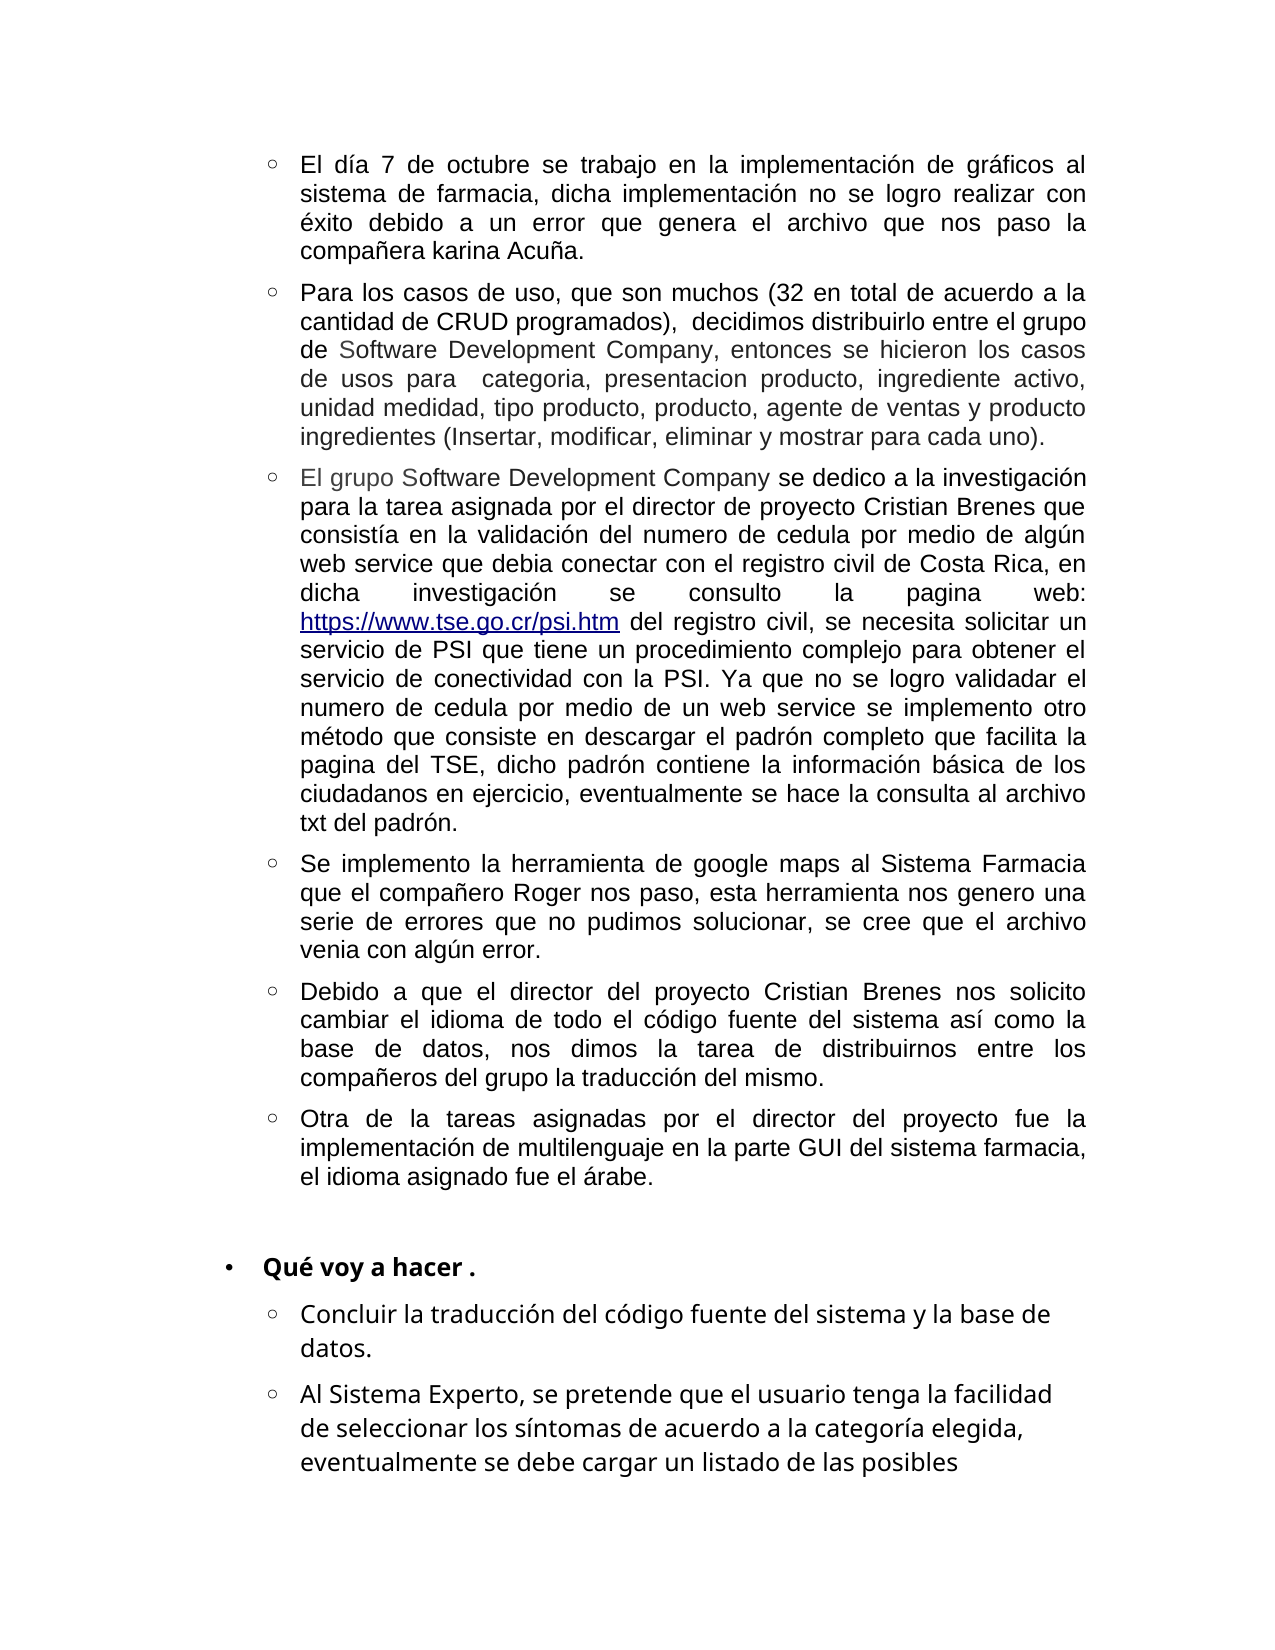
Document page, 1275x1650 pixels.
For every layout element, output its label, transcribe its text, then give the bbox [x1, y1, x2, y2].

list Concluir la traducción del código fuente del sistema y la base de datos. [262, 1296, 1087, 1364]
list El grupo Software Development Company se dedico a la investigación para la tarea asignada por el director de proyecto Cristian Brenes que consistía en la validación del numero de cedula por medio de algún web service que debia conectar con el registro civil de Costa Rica, en dicha investigación se consulto la pagina web: https://www.tse.go.cr/psi.htm del registro civil, se necesita solicitar un servicio de PSI que tiene un procedimiento complejo para obtener el servicio de conectividad con la PSI. Ya que no se logro validadar el numero de cedula por medio de un web service se implemento otro método que consiste en descargar el padrón completo que facilita la pagina del TSE, dicho padrón contiene la información básica de los ciudadanos en ejercicio, eventualmente se hace la consulta al archivo txt del padrón. [262, 463, 1087, 837]
list Para los casos de uso, que son muchos (32 en total de acuerdo a la cantidad de CRUD programados), decidimos distribuirlo entre el grupo de Software Development Company, entonces se hicieron los casos de usos para categoria, presentacion producto, ingrediente activo, unidad medidad, tipo producto, producto, agente de ventas y producto ingredientes (Insertar, modificar, eliminar y mostrar para cada uno). [262, 278, 1087, 450]
list Debido a que el director del proyecto Cristian Brenes nos solicito cambiar el idioma de todo el código fuente del sistema así como la base de datos, nos dimos la tarea de distribuirnos entre los compañeros del grupo la traducción del mismo. [262, 977, 1087, 1092]
list Al Sistema Experto, se pretende que el usuario tenga la facilidad de seleccionar los síntomas de acuerdo a la categoría elegida, eventualmente se debe cargar un listado de las posibles [262, 1377, 1087, 1479]
list El día 7 de octubre se trabajo en la implementación de gráficos al sistema de farmacia, dicha implementación no se logro realizar con éxito debido a un error que genera el archivo que nos paso la compañera karina Acuña. [262, 150, 1087, 265]
list Otra de la tareas asignadas por el director del proyecto fue la implementación de multilenguaje en la parte GUI del sistema farmacia, el idioma asignado fue el árabe. [262, 1104, 1087, 1191]
list Qué voy a hacer . [225, 1250, 1087, 1284]
list Se implemento la herramienta de google maps al Sistema Farmacia que el compañero Roger nos paso, esta herramienta nos genero una serie de errores que no pudimos solucionar, se cree que el archivo venia con algún error. [262, 849, 1087, 964]
